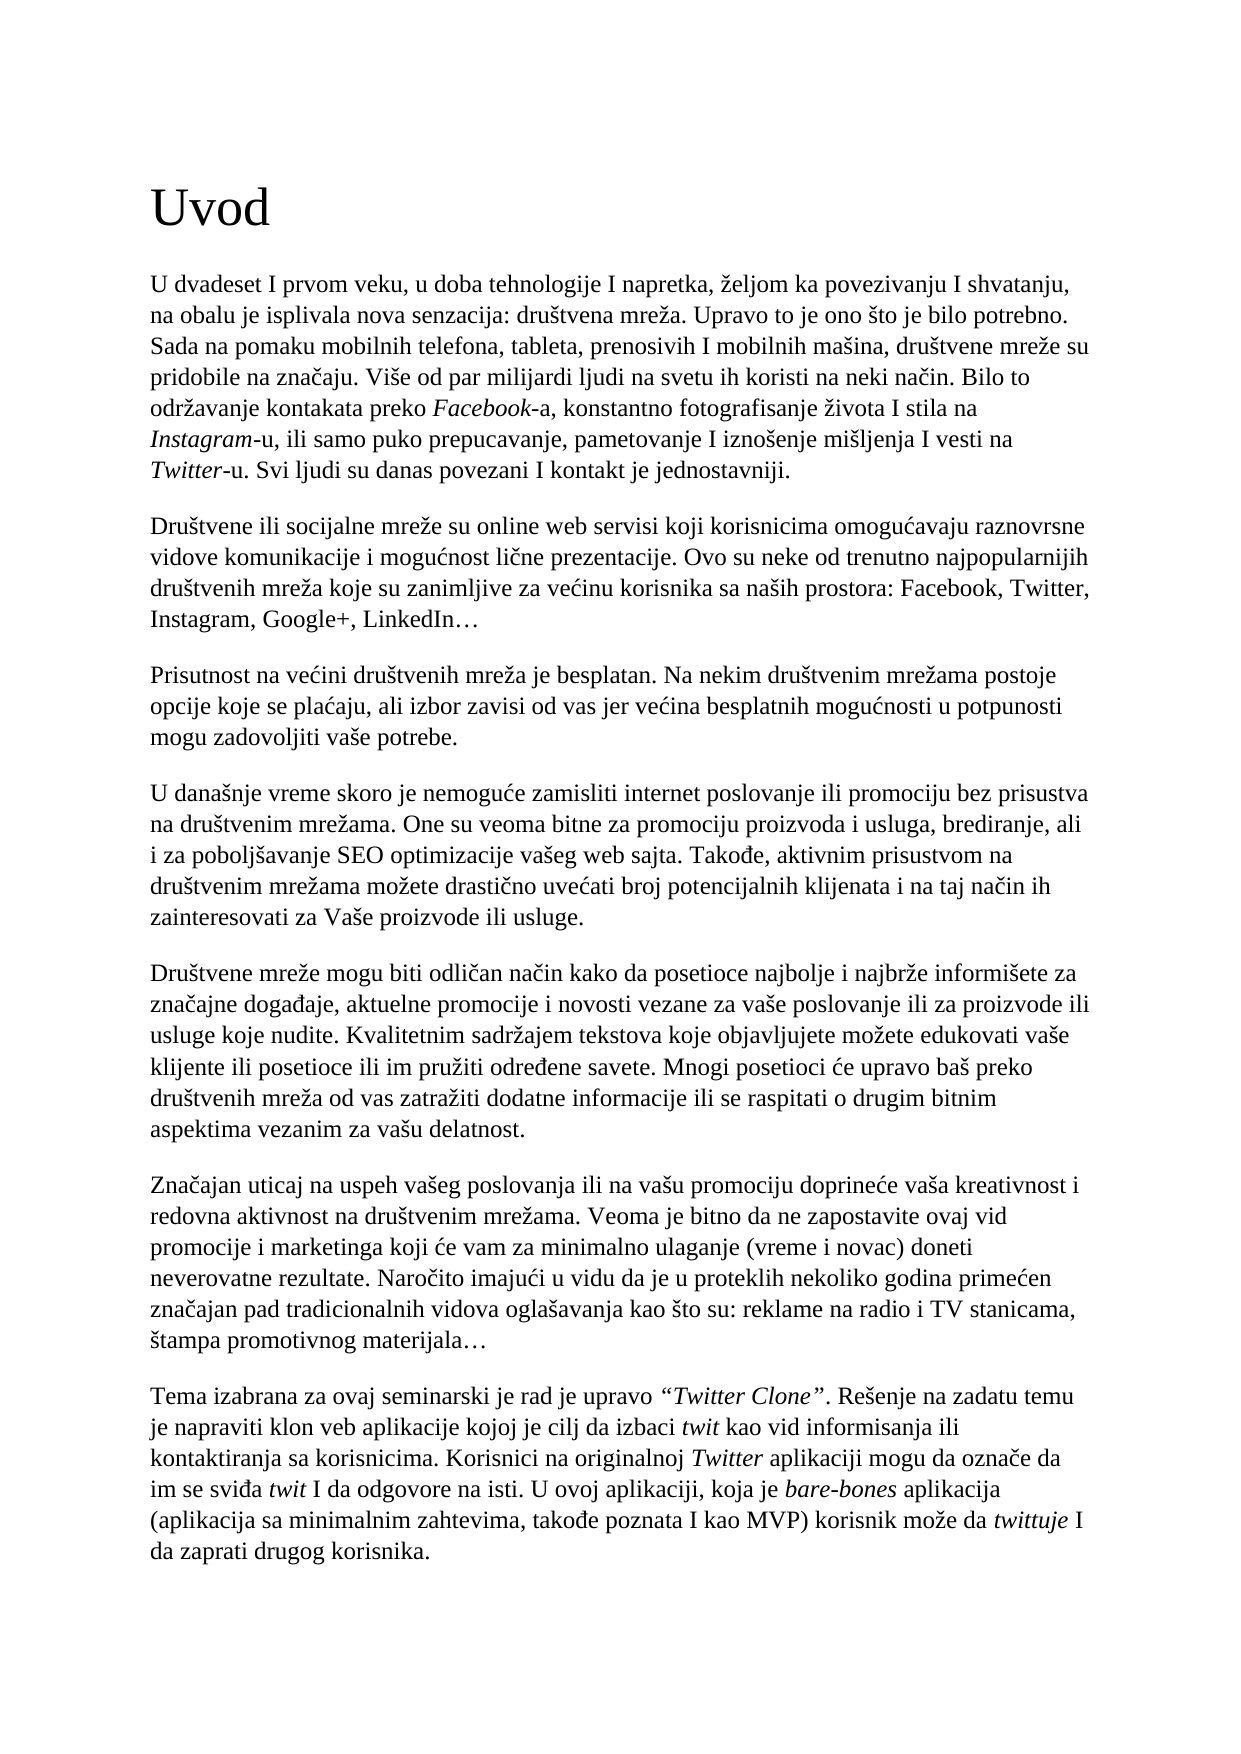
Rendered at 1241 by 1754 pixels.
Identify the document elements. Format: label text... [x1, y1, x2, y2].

text Društvene ili socijalne mreže su online web servisi koji korisnicima omogućavaju raznovrsne vidove komunikacije i mogućnost lične prezentacije. Ovo su neke od trenutno najpopularnijih društvenih mreža koje su zanimljive za većinu korisnika sa naših prostora: Facebook, Twitter, Instagram, Google+, LinkedIn… [150, 511, 1090, 633]
text Društvene mreže mogu biti odličan način kako da posetioce najbolje i najbrže informišete za značajne događaje, aktuelne promocije i novosti vezane za vaše poslovanje ili za proizvode ili usluge koje nudite. Kvalitetnim sadržajem tekstova koje objavljujete možete edukovati vaše klijente ili posetioce ili im pružiti određene savete. Mnogi posetioci će upravo baš preko društvenih mreža od vas zatražiti dodatne informacije ili se raspitati o drugim bitnim aspektima vezanim za vašu delatnost. [150, 958, 1090, 1142]
text U današnje vreme skoro je nemoguće zamisliti internet poslovanje ili promociju bez prisustva na društvenim mrežama. One su veoma bitne za promociju proizvoda i usluga, brediranje, ali i za poboljšavanje SEO optimizacije vašeg web sajta. Takođe, aktivnim prisustvom na društvenim mrežama možete drastično uvećati broj potencijalnih klijenata i na taj način ih zainteresovati za Vaše proizvode ili usluge. [150, 778, 1090, 931]
text Značajan uticaj na uspeh vašeg poslovanja ili na vašu promociju doprineće vaša kreativnost i redovna aktivnost na društvenim mrežama. Veoma je bitno da ne zapostavite ovaj vid promocije i marketinga koji će vam za minimalno ulaganje (vreme i novac) doneti neverovatne rezultate. Naročito imajući u vidu da je u proteklih nekoliko godina primećen značajan pad tradicionalnih vidova oglašavanja kao što su: reklame na radio i TV stanicama, štampa promotivnog materijala… [150, 1170, 1090, 1354]
text U dvadeset I prvom veku, u doba tehnologije I napretka, željom ka povezivanju I shvatanju, na obalu je isplivala nova senzacija: društvena mreža. Upravo to je ono što je bilo potrebno. Sada na pomaku mobilnih telefona, tableta, prenosivih I mobilnih mašina, društvene mreže su pridobile na značaju. Više od par milijardi ljudi na svetu ih koristi na neki način. Bilo to održavanje kontakata preko Facebook-a, konstantno fotografisanje života I stila na Instagram-u, ili samo puko prepucavanje, pametovanje I iznošenje mišljenja I vesti na Twitter-u. Svi ljudi su danas povezani I kontakt je jednostavniji. [150, 269, 1090, 484]
text Prisutnost na većini društvenih mreža je besplatan. Na nekim društvenim mrežama postoje opcije koje se plaćaju, ali izbor zavisi od vas jer većina besplatnih mogućnosti u potpunosti mogu zadovoljiti vaše potrebe. [150, 660, 1090, 751]
title Uvod [150, 200, 1090, 231]
text Tema izabrana za ovaj seminarski je rad je upravo “Twitter Clone”. Rešenje na zadatu temu je napraviti klon veb aplikacije kojoj je cilj da izbaci twit kao vid informisanja ili kontaktiranja sa korisnicima. Korisnici na originalnoj Twitter aplikaciji mogu da označe da im se sviđa twit I da odgovore na isti. U ovoj aplikaciji, koja je bare-bones aplikacija (aplikacija sa minimalnim zahtevima, takođe poznata I kao MVP) korisnik može da twittuje I da zaprati drugog korisnika. [150, 1381, 1090, 1565]
